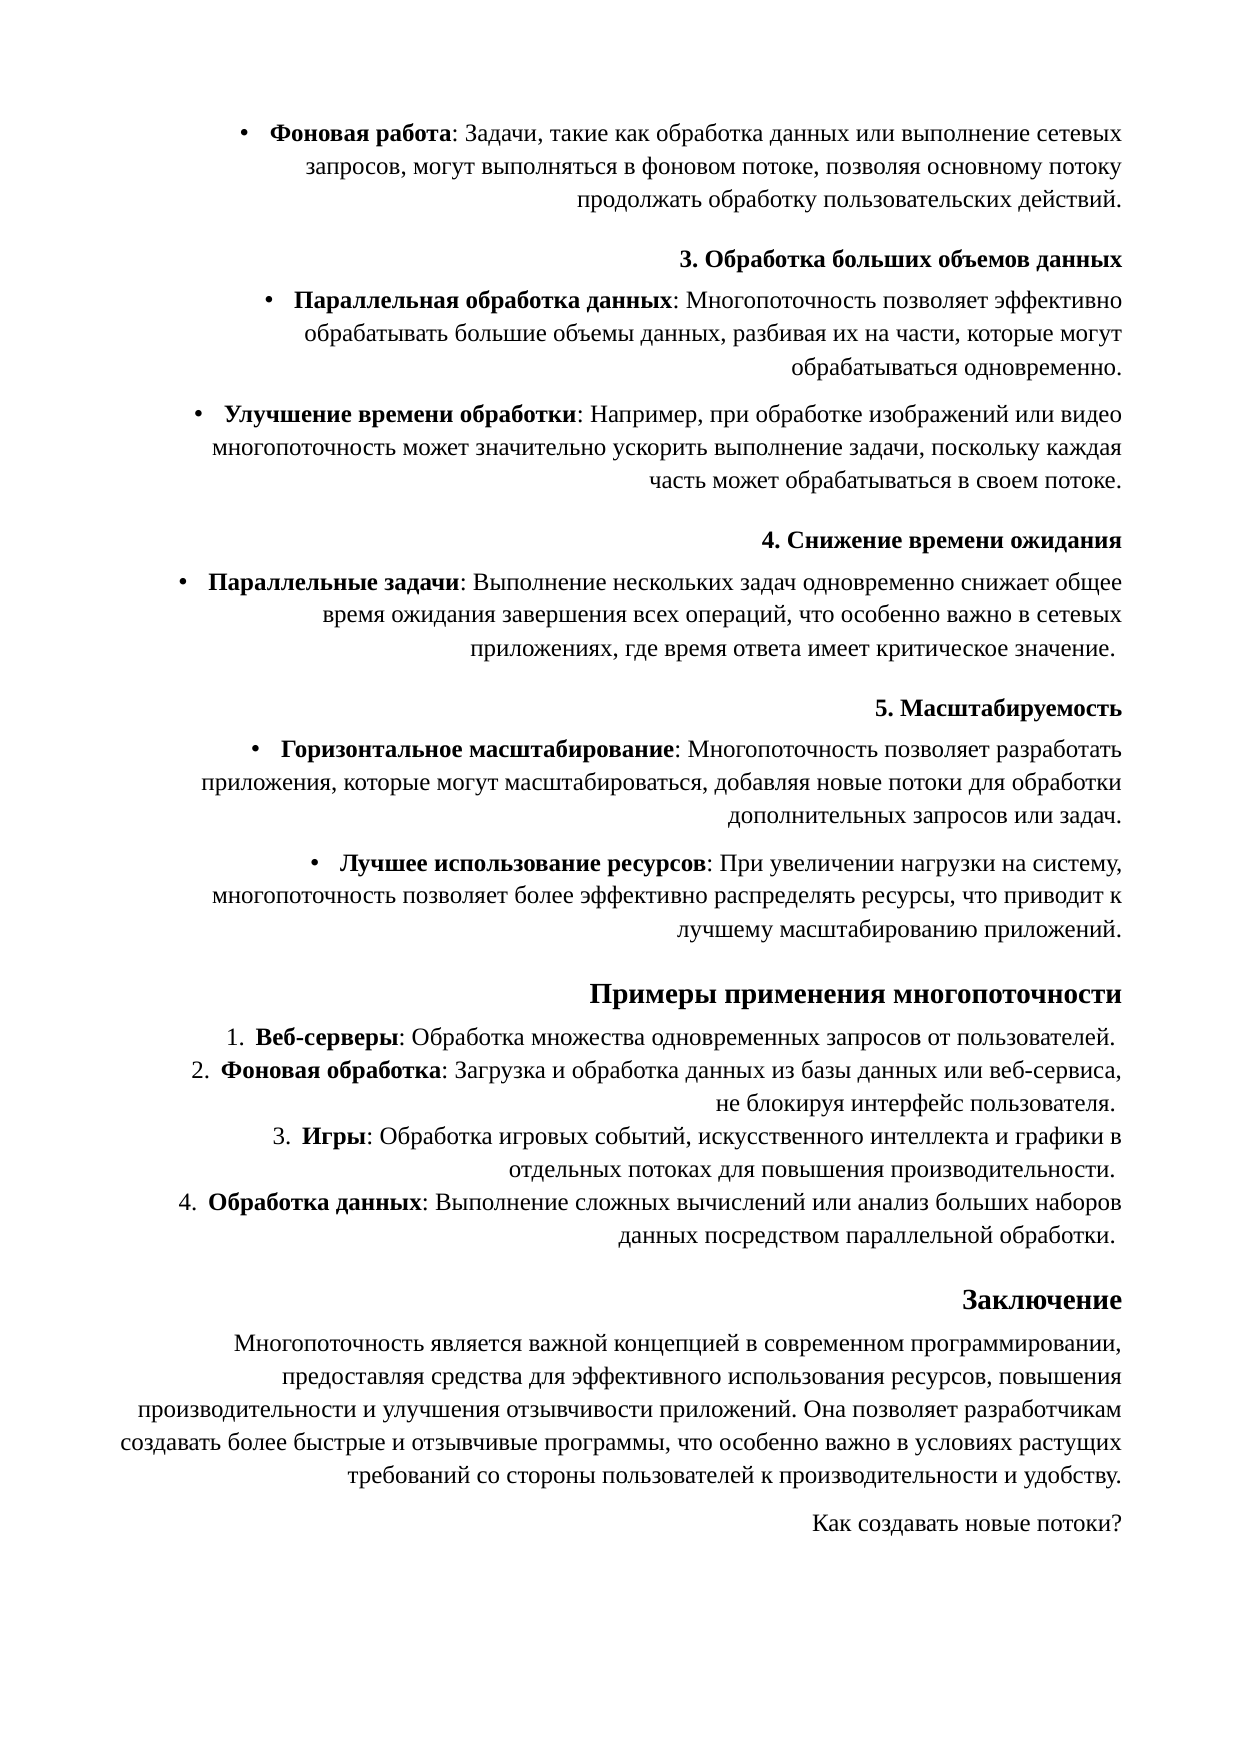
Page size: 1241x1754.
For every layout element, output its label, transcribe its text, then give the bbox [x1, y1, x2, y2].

list Улучшение времени обработки: Например, при обработке изображений или видео многопоточность может значительно ускорить выполнение задачи, поскольку каждая часть может обрабатываться в своем потоке. [162, 399, 1122, 494]
text Как создавать новые потоки? [118, 1508, 1122, 1537]
list Обработка данных: Выполнение сложных вычислений или анализ больших наборов данных посредством параллельной обработки. [162, 1187, 1122, 1249]
list Веб-серверы: Обработка множества одновременных запросов от пользователей. [162, 1022, 1122, 1051]
subtitle 3. Обработка больших объемов данных [118, 244, 1122, 273]
subtitle Заключение [118, 1282, 1122, 1316]
text Многопоточность является важной концепцией в современном программировании, предоставляя средства для эффективного использования ресурсов, повышения производительности и улучшения отзывчивости приложений. Она позволяет разработчикам создавать более быстрые и отзывчивые программы, что особенно важно в условиях растущих требований со стороны пользователей к производительности и удобству. [118, 1328, 1122, 1489]
subtitle 4. Снижение времени ожидания [118, 525, 1122, 554]
subtitle Примеры применения многопоточности [118, 976, 1122, 1009]
list Фоновая обработка: Загрузка и обработка данных из базы данных или веб-сервиса, не блокируя интерфейс пользователя. [162, 1055, 1122, 1117]
list Параллельная обработка данных: Многопоточность позволяет эффективно обрабатывать большие объемы данных, разбивая их на части, которые могут обрабатываться одновременно. [162, 286, 1122, 380]
list Фоновая работа: Задачи, такие как обработка данных или выполнение сетевых запросов, могут выполняться в фоновом потоке, позволяя основному потоку продолжать обработку пользовательских действий. [162, 118, 1122, 213]
subtitle 5. Масштабируемость [118, 693, 1122, 721]
list Игры: Обработка игровых событий, искусственного интеллекта и графики в отдельных потоках для повышения производительности. [162, 1121, 1122, 1183]
list Параллельные задачи: Выполнение нескольких задач одновременно снижает общее время ожидания завершения всех операций, что особенно важно в сетевых приложениях, где время ответа имеет критическое значение. [162, 567, 1122, 661]
list Лучшее использование ресурсов: При увеличении нагрузки на систему, многопоточность позволяет более эффективно распределять ресурсы, что приводит к лучшему масштабированию приложений. [162, 848, 1122, 942]
list Горизонтальное масштабирование: Многопоточность позволяет разработать приложения, которые могут масштабироваться, добавляя новые потоки для обработки дополнительных запросов или задач. [162, 734, 1122, 829]
